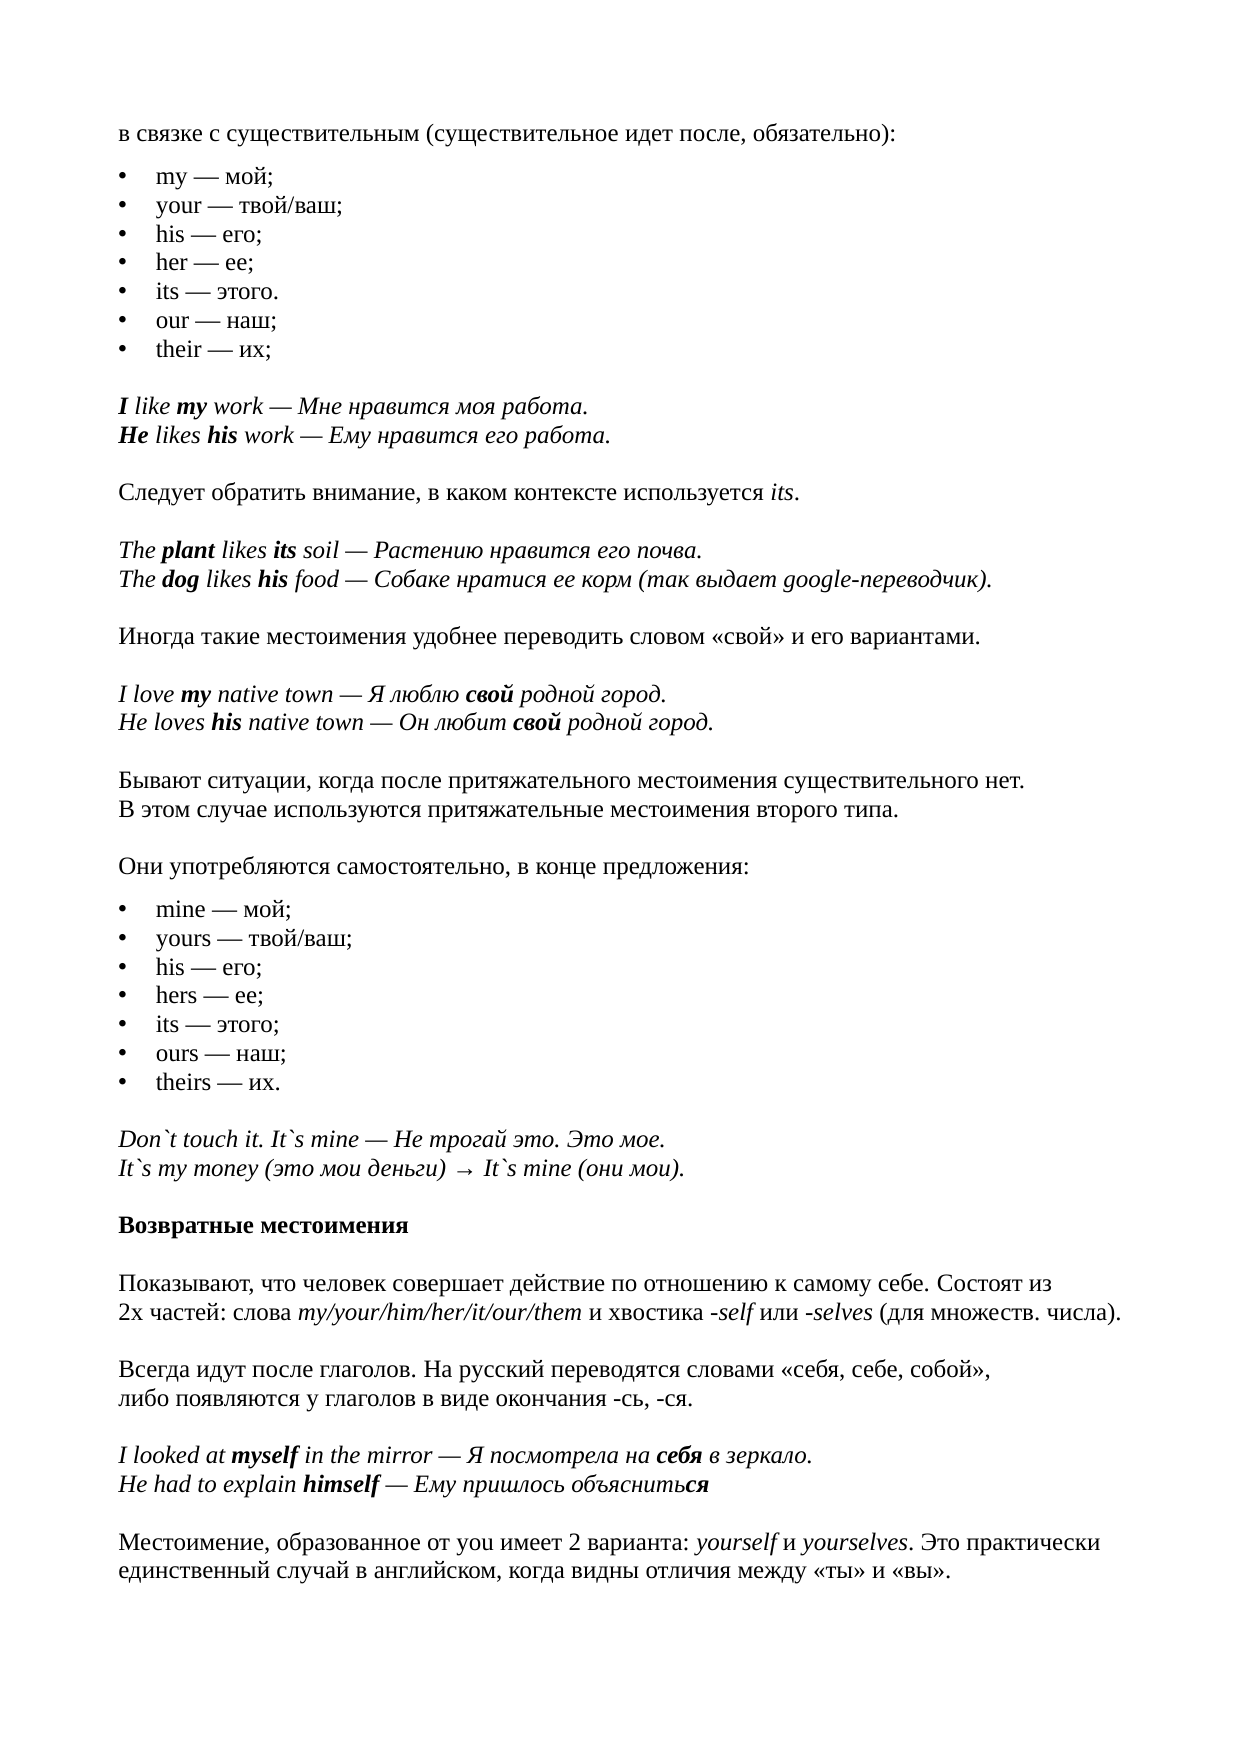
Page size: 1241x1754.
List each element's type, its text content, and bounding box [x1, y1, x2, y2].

list our — наш; [118, 305, 1122, 334]
list theirs — их. [118, 1067, 1122, 1096]
text в связке с существительным (существительное идет после, обязательно): [118, 118, 1122, 147]
text I looked at myself in the mirror — Я посмотрела на себя в зеркало. [118, 1441, 1122, 1469]
text либо появляются у глаголов в виде окончания -сь, -ся. [118, 1383, 1122, 1412]
list his — его; [118, 952, 1122, 981]
text He had to explain himself — Ему пришлось объясниться [118, 1469, 1122, 1498]
list its — этого; [118, 1009, 1122, 1038]
list mine — мой; [118, 894, 1122, 923]
list your — твой/ваш; [118, 190, 1122, 219]
text He loves his native town — Он любит свой родной город. [118, 707, 1122, 736]
list her — ее; [118, 247, 1122, 276]
text Всегда идут после глаголов. На русский переводятся словами «себя, себе, собой», [118, 1354, 1122, 1383]
text Возвратные местоимения [118, 1211, 1122, 1239]
text The plant likes its soil — Растению нравится его почва. [118, 535, 1122, 564]
list yours — твой/ваш; [118, 923, 1122, 952]
text Показывают, что человек совершает действие по отношению к самому себе. Состоят из [118, 1268, 1122, 1297]
list its — этого. [118, 276, 1122, 305]
text Местоимение, образованное от you имеет 2 варианта: yourself и yourselves. Это практически единственный случай в английском, когда видны отличия между «ты» и «вы». [118, 1527, 1122, 1584]
list their — их; [118, 334, 1122, 362]
list his — его; [118, 219, 1122, 247]
list ours — наш; [118, 1038, 1122, 1067]
text Они употребляются самостоятельно, в конце предложения: [118, 851, 1122, 880]
text The dog likes his food — Собаке нратися ее корм (так выдает google-переводчик). [118, 564, 1122, 592]
list my — мой; [118, 161, 1122, 190]
text Следует обратить внимание, в каком контексте используется its. [118, 477, 1122, 506]
text В этом случае используются притяжательные местоимения второго типа. [118, 794, 1122, 822]
text 2х частей: слова my/your/him/her/it/our/them и хвостика -self или -selves (для множеств. числа). [118, 1297, 1122, 1326]
text It`s my money (это мои деньги) → It`s mine (они мои). [118, 1153, 1122, 1182]
text He likes his work — Ему нравится его работа. [118, 420, 1122, 449]
text I love my native town — Я люблю свой родной город. [118, 679, 1122, 707]
text Бывают ситуации, когда после притяжательного местоимения существительного нет. [118, 765, 1122, 794]
text Иногда такие местоимения удобнее переводить словом «свой» и его вариантами. [118, 621, 1122, 650]
text Don`t touch it. It`s mine — Не трогай это. Это мое. [118, 1124, 1122, 1153]
list hers — ее; [118, 981, 1122, 1009]
text I like my work — Мне нравится моя работа. [118, 391, 1122, 420]
